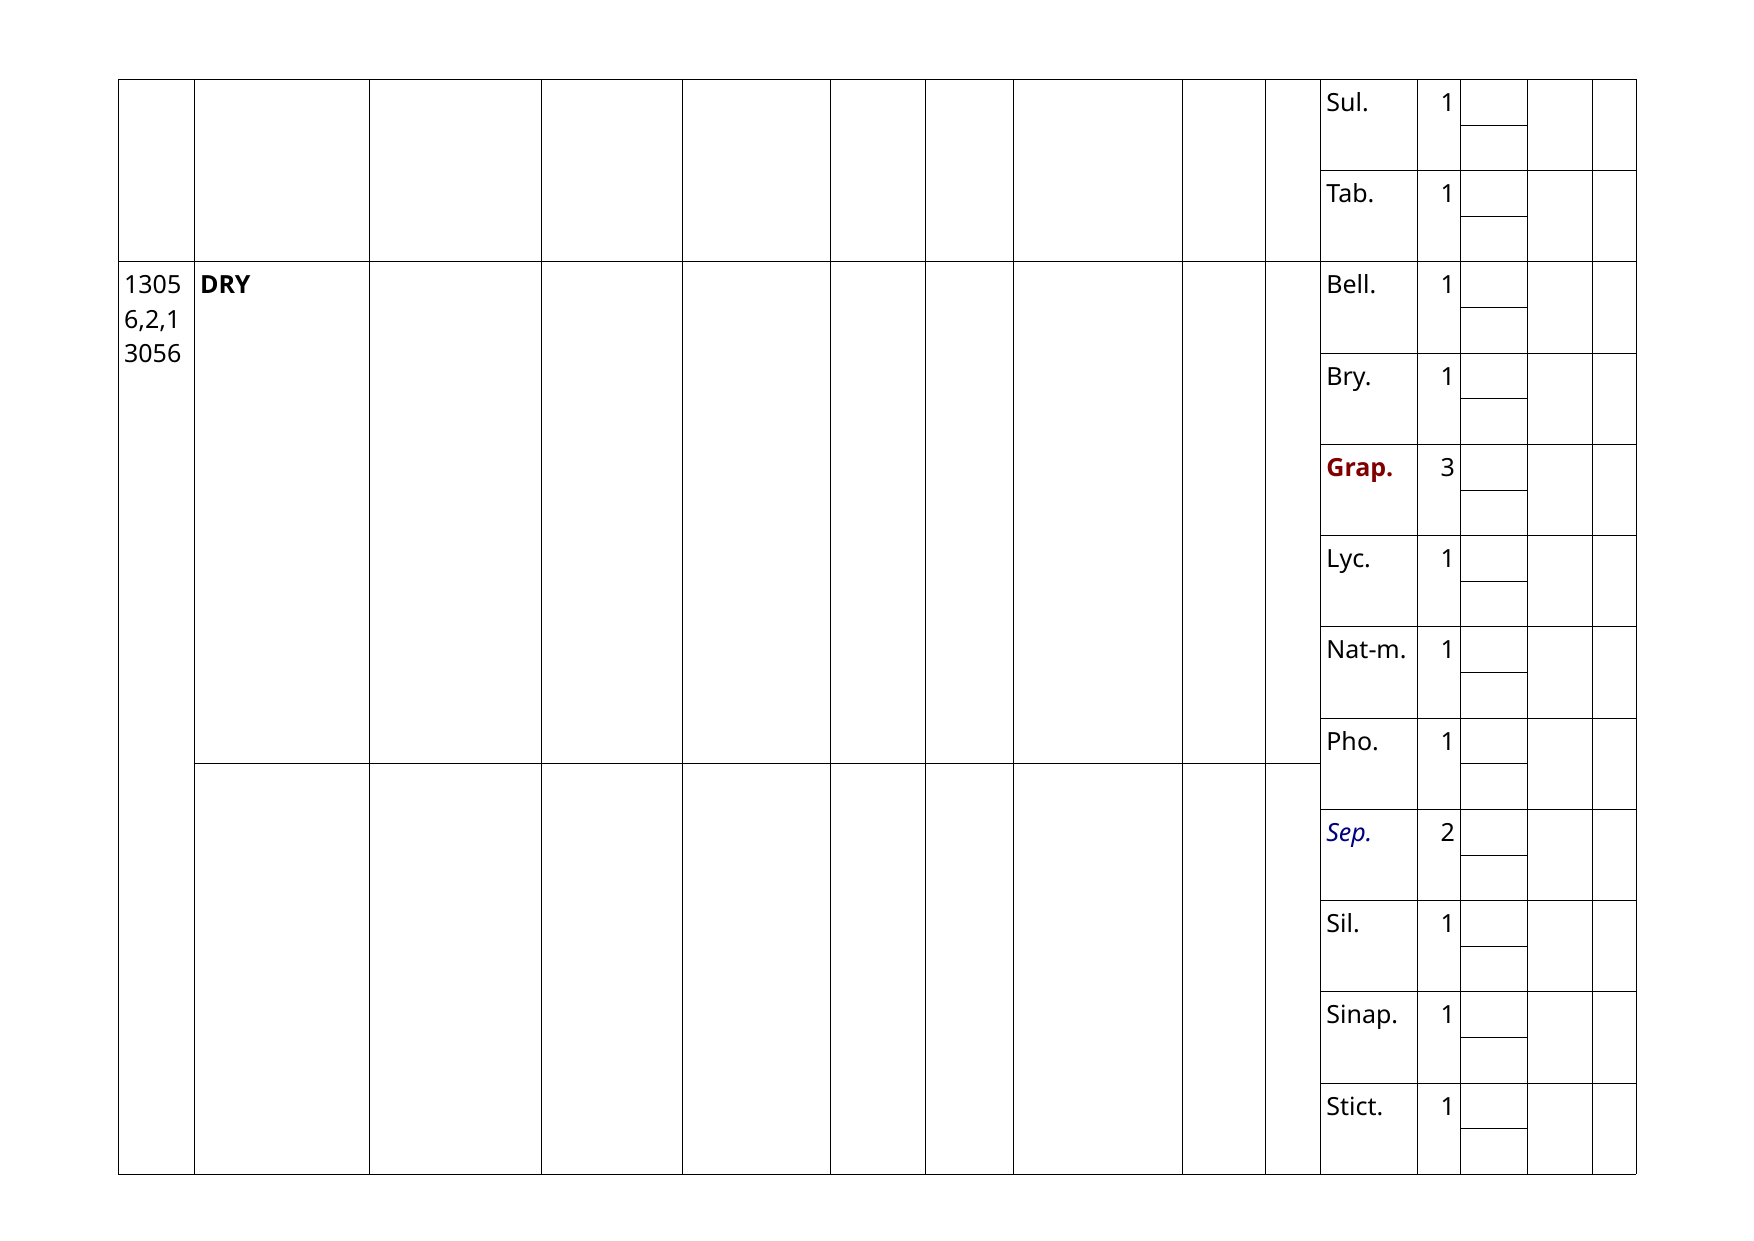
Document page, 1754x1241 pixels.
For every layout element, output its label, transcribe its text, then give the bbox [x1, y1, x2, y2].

table_cell [1528, 445, 1592, 535]
table_cell [1528, 719, 1592, 809]
table_cell [1593, 719, 1636, 809]
table_cell Grap. [1321, 445, 1417, 535]
table_cell [1461, 627, 1527, 672]
table_cell [1593, 262, 1636, 353]
table_cell [1528, 1084, 1592, 1174]
table_cell [542, 262, 682, 763]
table_cell 1 [1418, 262, 1460, 353]
table_cell Pho. [1321, 719, 1417, 809]
table_cell 2 [1418, 810, 1460, 900]
table_cell [1014, 764, 1182, 1174]
table_cell [1461, 901, 1527, 946]
table_cell [831, 80, 925, 261]
table_cell [1461, 491, 1527, 535]
table_cell [1461, 536, 1527, 581]
table_cell [370, 262, 541, 763]
table_cell [1593, 992, 1636, 1083]
table_cell Bell. [1321, 262, 1417, 353]
table_cell [1461, 1038, 1527, 1083]
table_cell [1266, 262, 1320, 763]
table_cell 1 [1418, 719, 1460, 809]
table_cell [1461, 992, 1527, 1037]
table_cell [1528, 536, 1592, 626]
table_cell 1 [1418, 901, 1460, 991]
table_cell [119, 80, 194, 261]
table_cell [542, 80, 682, 261]
table_cell [683, 262, 830, 763]
table_cell [926, 80, 1013, 261]
table_cell [1593, 1084, 1636, 1174]
table_cell [1528, 262, 1592, 353]
table_cell [1593, 810, 1636, 900]
table_cell [1461, 719, 1527, 763]
table_cell [1183, 262, 1265, 763]
table_cell [1528, 810, 1592, 900]
table_cell [1593, 80, 1636, 170]
table_cell [1183, 764, 1265, 1174]
table_cell dry [195, 262, 369, 763]
table_cell Sul. [1321, 80, 1417, 170]
table_cell 1 [1418, 992, 1460, 1083]
table_cell [1461, 308, 1527, 353]
table_cell [831, 262, 925, 763]
table_cell [370, 764, 541, 1174]
table_cell [370, 80, 541, 261]
table_cell [1593, 536, 1636, 626]
table_cell [1014, 80, 1182, 261]
table_cell [1461, 582, 1527, 626]
table_cell [1593, 171, 1636, 261]
table_cell [1528, 80, 1592, 170]
table_cell 13056,2,13056 [119, 262, 194, 1174]
table_cell [1461, 126, 1527, 170]
table_cell [1528, 171, 1592, 261]
table_cell [1014, 262, 1182, 763]
table_cell 1 [1418, 536, 1460, 626]
table_cell Sil. [1321, 901, 1417, 991]
table_cell [1593, 627, 1636, 718]
table_cell [1593, 901, 1636, 991]
table_cell 3 [1418, 445, 1460, 535]
table_cell [1461, 80, 1527, 124]
table_cell [1461, 262, 1527, 307]
table_cell [1183, 80, 1265, 261]
table_cell 1 [1418, 80, 1460, 170]
table_cell Bry. [1321, 354, 1417, 444]
table_cell [1266, 80, 1320, 261]
table_cell [831, 764, 925, 1174]
table_cell [1461, 764, 1527, 809]
table_cell [1528, 354, 1592, 444]
table_cell [1461, 1084, 1527, 1128]
table_cell [1461, 810, 1527, 854]
table_cell [1528, 627, 1592, 718]
table_cell [1593, 445, 1636, 535]
table_cell [1528, 992, 1592, 1083]
table_cell [1593, 354, 1636, 444]
table_cell [542, 764, 682, 1174]
table_cell [683, 764, 830, 1174]
table_cell [195, 764, 369, 1174]
table_cell [926, 262, 1013, 763]
table_cell Tab. [1321, 171, 1417, 261]
table_cell [1461, 399, 1527, 444]
table_cell [1528, 901, 1592, 991]
table_cell [1461, 445, 1527, 489]
table_cell [1266, 764, 1320, 1174]
table_cell [1461, 1129, 1527, 1174]
table_cell [195, 80, 369, 261]
table_cell Sep. [1321, 810, 1417, 900]
table_cell 1 [1418, 354, 1460, 444]
table_cell [926, 764, 1013, 1174]
table_cell Nat-m. [1321, 627, 1417, 718]
table_cell [683, 80, 830, 261]
table_cell [1461, 673, 1527, 718]
table_cell 1 [1418, 627, 1460, 718]
table_cell 1 [1418, 1084, 1460, 1174]
table_cell [1461, 856, 1527, 900]
table_cell 1 [1418, 171, 1460, 261]
table_cell [1461, 354, 1527, 398]
table_cell Stict. [1321, 1084, 1417, 1174]
table_cell Sinap. [1321, 992, 1417, 1083]
table_cell Lyc. [1321, 536, 1417, 626]
table_cell [1461, 217, 1527, 261]
table_cell [1461, 947, 1527, 991]
table_cell [1461, 171, 1527, 216]
